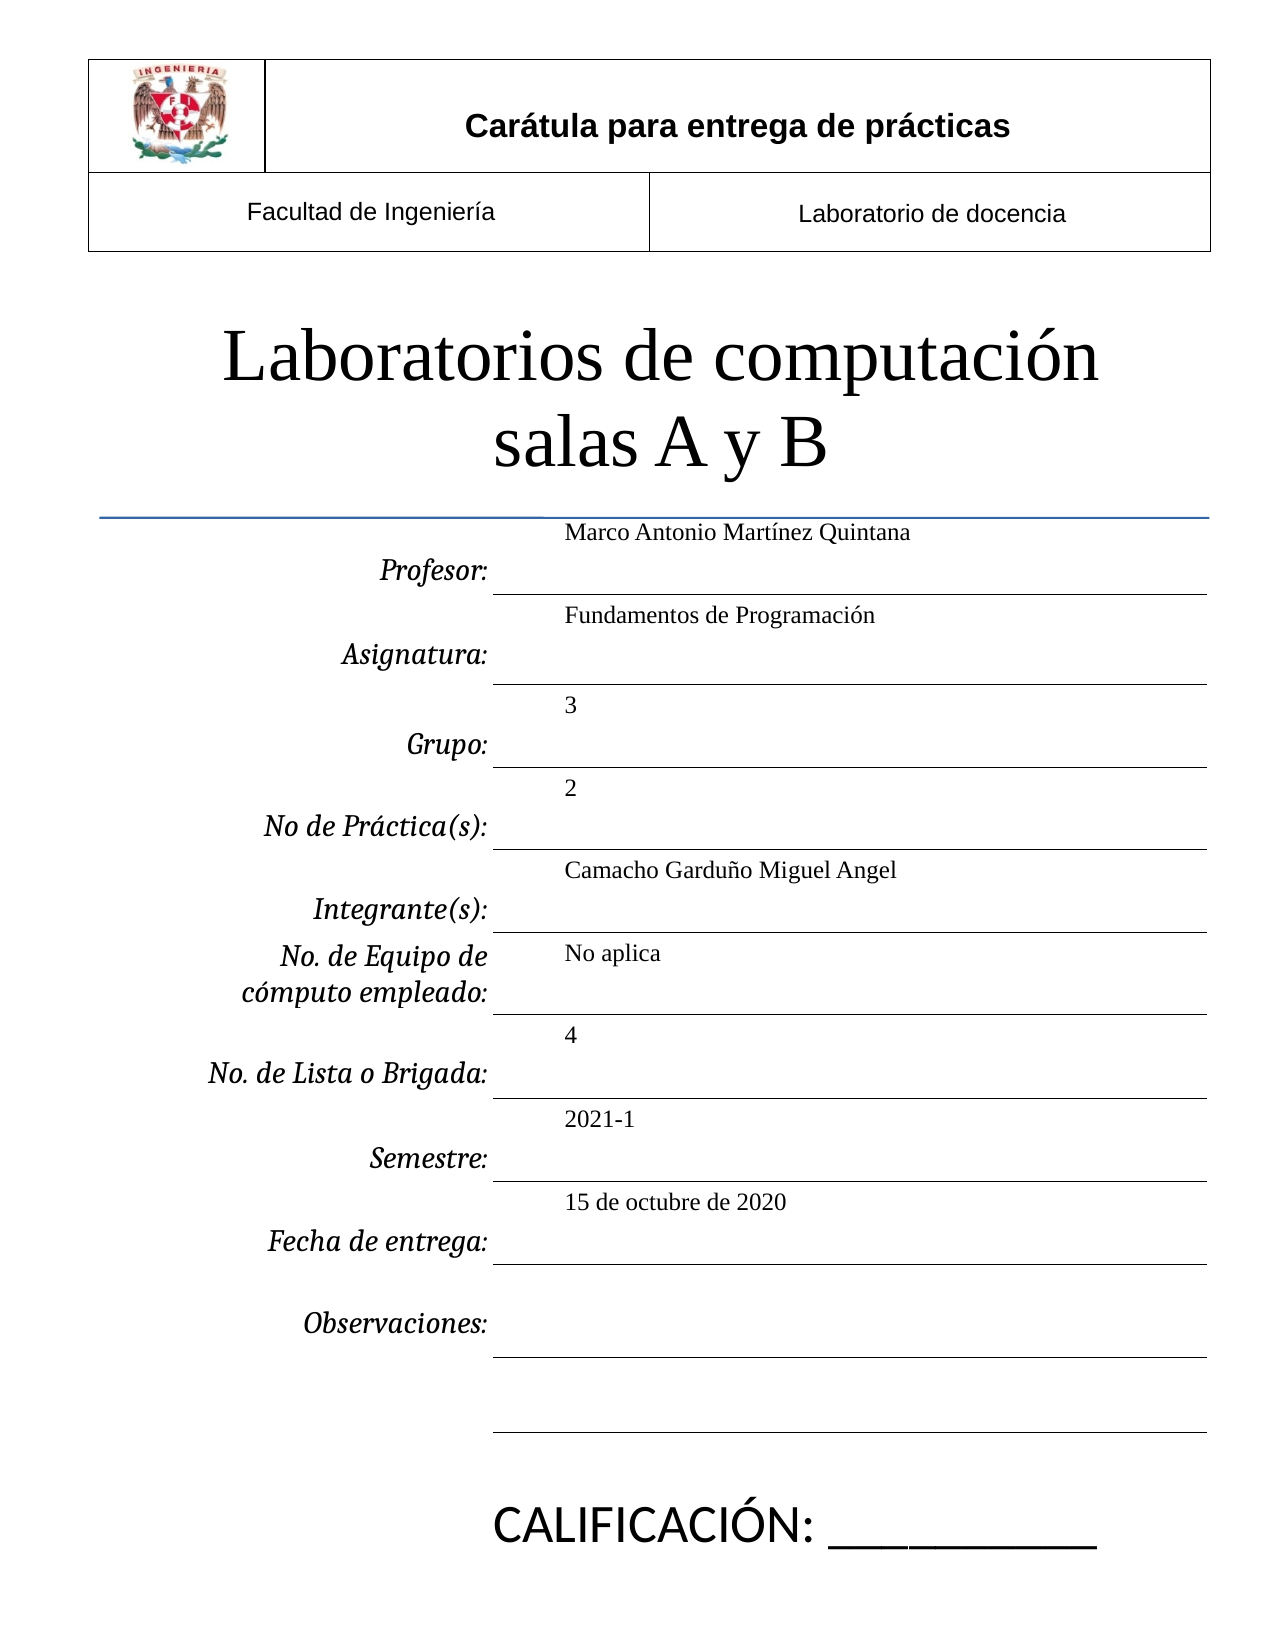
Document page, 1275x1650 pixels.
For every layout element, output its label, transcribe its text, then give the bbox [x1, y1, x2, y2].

table_header Profesor: [118, 519, 493, 594]
table_cell [118, 1357, 493, 1432]
table_cell 15 de octubre de 2020 [493, 1182, 1207, 1263]
table_header [89, 60, 264, 172]
table_cell 2021-1 [493, 1099, 1207, 1181]
table_cell Fundamentos de Programación [493, 595, 1207, 684]
table_cell [493, 1265, 1207, 1357]
table_cell Observaciones: [118, 1264, 493, 1357]
table_cell Asignatura: [118, 594, 493, 684]
table_header Carátula para entrega de prácticas [266, 60, 1210, 172]
table_cell 2 [493, 768, 1207, 849]
table_cell No. de Equipo de cómputo empleado: [118, 932, 493, 1013]
table_cell Facultad de Ingeniería [89, 173, 649, 251]
table_cell Grupo: [118, 684, 493, 766]
text salas A y B [118, 396, 1205, 482]
table_cell No de Práctica(s): [118, 766, 493, 849]
table_header [118, 511, 493, 516]
text CALIFICACIÓN: __________ [118, 1489, 1205, 1556]
table_cell Laboratorio de docencia [650, 173, 1210, 251]
table_cell Fecha de entrega: [118, 1181, 493, 1263]
table_cell Semestre: [118, 1098, 493, 1181]
table_cell Camacho Garduño Miguel Angel [493, 850, 1207, 932]
table_cell [493, 1358, 1207, 1432]
table_cell No. de Lista o Brigada: [118, 1014, 493, 1098]
table_cell Integrante(s): [118, 849, 493, 932]
table_header [493, 511, 1207, 516]
table_header Marco Antonio Martínez Quintana [493, 519, 1207, 594]
table_cell No aplica [493, 933, 1207, 1013]
text Laboratorios de computación [118, 310, 1205, 396]
table_cell 4 [493, 1015, 1207, 1098]
table_cell 3 [493, 685, 1207, 766]
